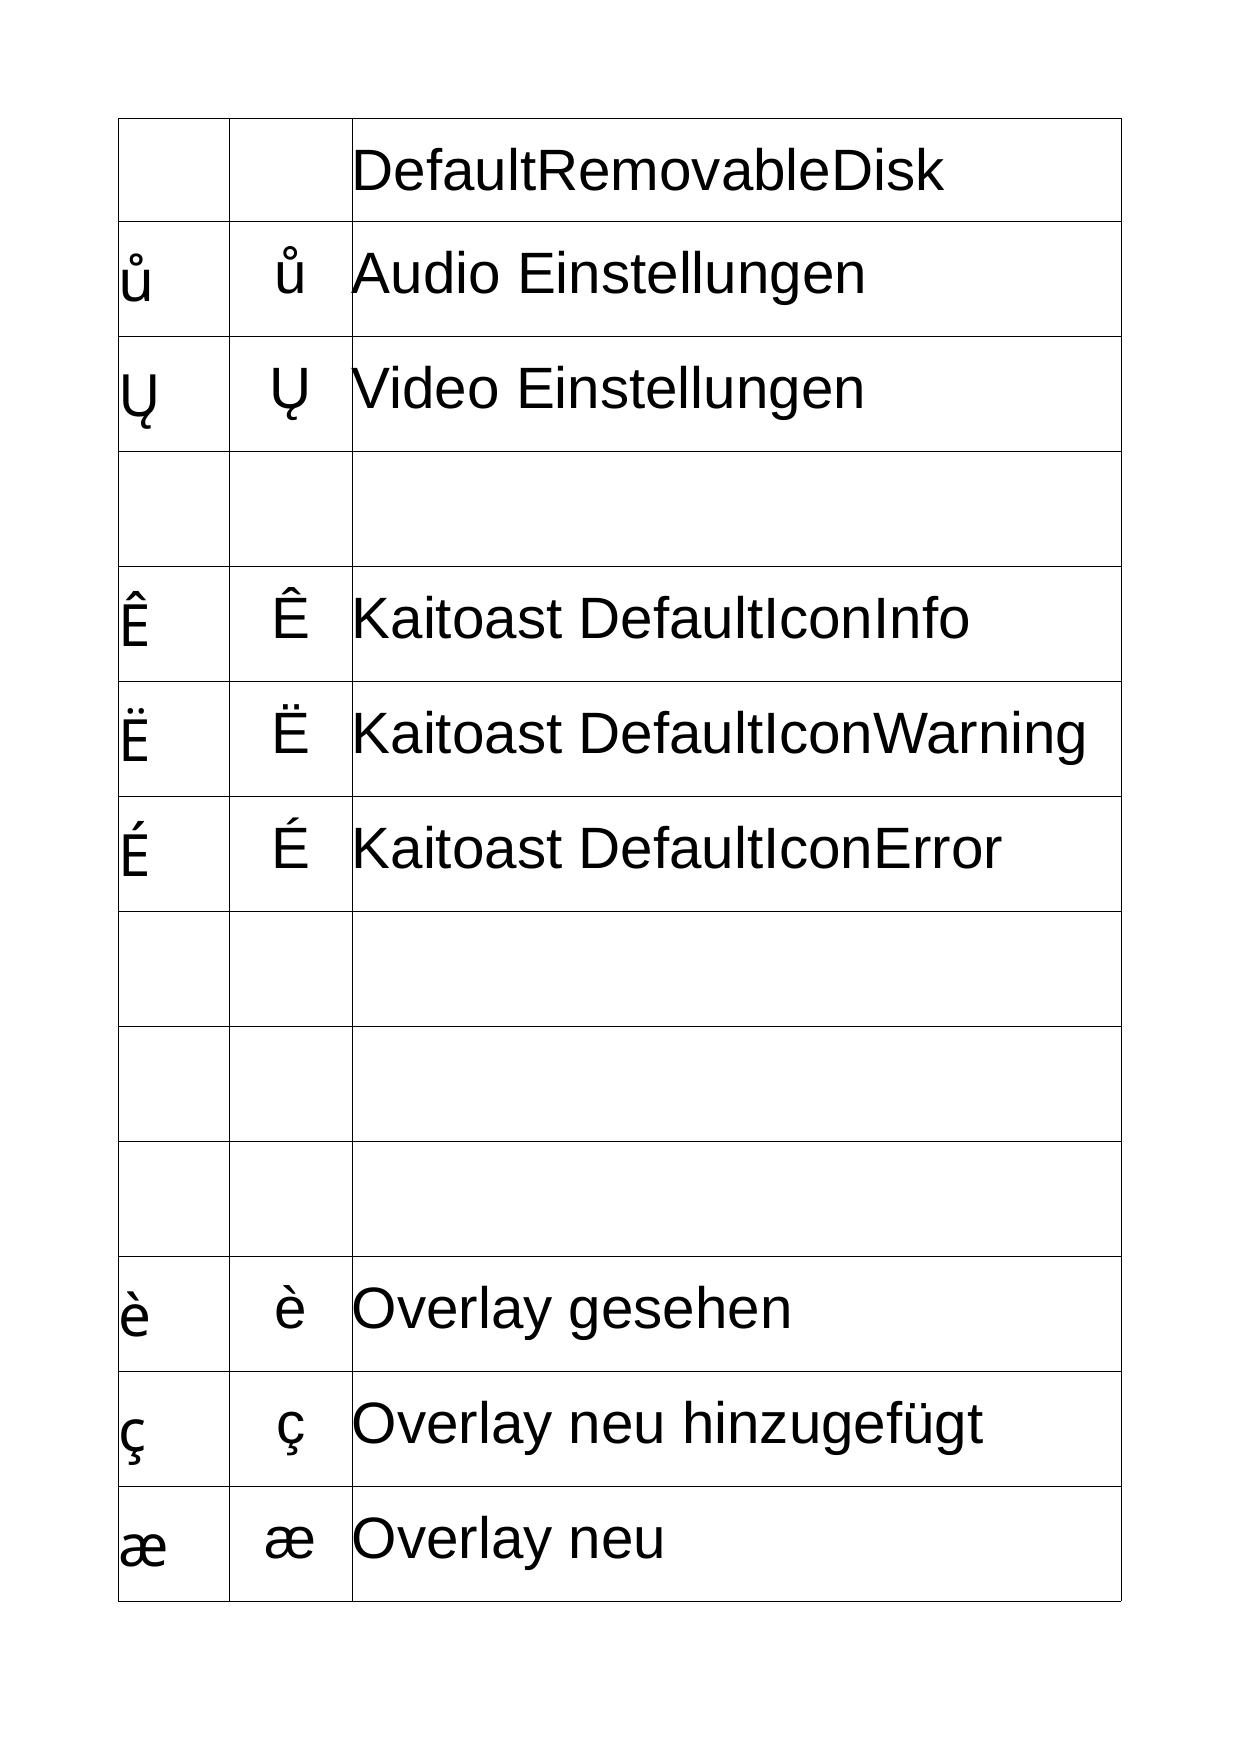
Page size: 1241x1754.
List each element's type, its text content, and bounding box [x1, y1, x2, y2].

table_cell Kaitoast DefaultIconError [353, 797, 1121, 911]
table_cell ů [230, 222, 352, 336]
table_cell Ë [119, 682, 229, 796]
table_cell ç [230, 1372, 352, 1486]
table_cell æ [119, 1487, 229, 1601]
table_cell Audio Einstellungen [353, 222, 1121, 336]
table_cell æ [230, 1487, 352, 1601]
table_cell Ê [119, 567, 229, 681]
table_cell è [119, 1257, 229, 1371]
table_cell Kaitoast DefaultIconInfo [353, 567, 1121, 681]
table_cell Ê [230, 567, 352, 681]
table_cell [353, 452, 1121, 566]
table_cell Ų [119, 337, 229, 451]
table_cell Ë [230, 682, 352, 796]
table_cell [230, 119, 352, 221]
table_cell [353, 912, 1121, 1026]
table_cell [353, 1142, 1121, 1256]
table_cell [230, 1142, 352, 1256]
table_cell [353, 1027, 1121, 1141]
table_cell Overlay neu hinzugefügt [353, 1372, 1121, 1486]
table_cell [119, 1027, 229, 1141]
table_cell É [119, 797, 229, 911]
table_cell è [230, 1257, 352, 1371]
table_cell É [230, 797, 352, 911]
table_cell [119, 119, 229, 221]
table_cell [119, 1142, 229, 1256]
table_cell [230, 912, 352, 1026]
table_cell ů [119, 222, 229, 336]
table_cell ç [119, 1372, 229, 1486]
table_cell [230, 452, 352, 566]
table_cell Overlay neu [353, 1487, 1121, 1601]
table_cell Overlay gesehen [353, 1257, 1121, 1371]
table_cell Ų [230, 337, 352, 451]
table_cell Kaitoast DefaultIconWarning [353, 682, 1121, 796]
table_cell Video Einstellungen [353, 337, 1121, 451]
table_cell [119, 452, 229, 566]
table_cell DefaultRemovableDisk [353, 119, 1121, 221]
table_cell [230, 1027, 352, 1141]
table_cell [119, 912, 229, 1026]
